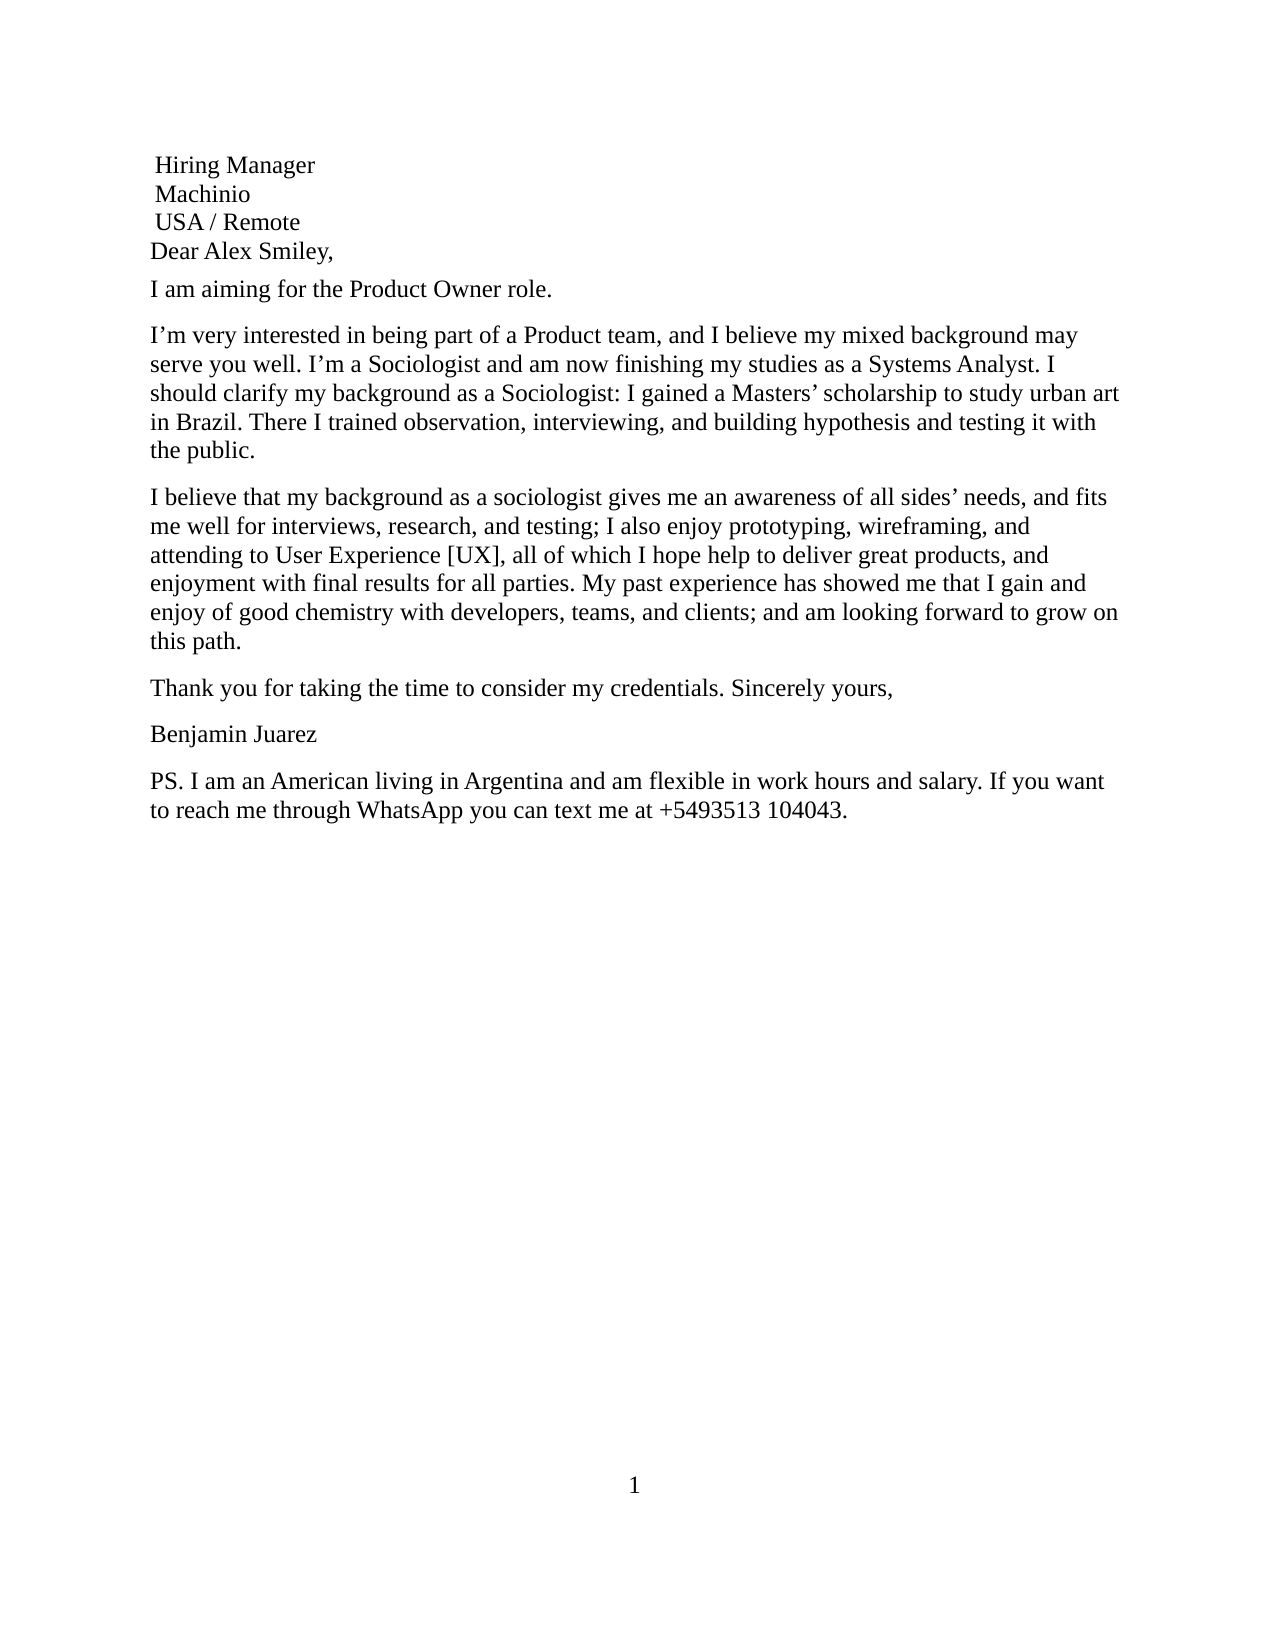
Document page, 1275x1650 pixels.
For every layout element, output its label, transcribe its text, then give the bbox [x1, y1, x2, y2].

table_header Hiring Manager [150, 150, 1125, 179]
text Benjamin Juarez [150, 719, 1125, 748]
text I’m very interested in being part of a Product team, and I believe my mixed background may serve you well. I’m a Sociologist and am now finishing my studies as a Systems Analyst. I should clarify my background as a Sociologist: I gained a Masters’ scholarship to study urban art in Brazil. There I trained observation, interviewing, and building hypothesis and testing it with the public. [150, 321, 1125, 464]
text Dear Alex Smiley, [150, 236, 1125, 265]
text I believe that my background as a sociologist gives me an awareness of all sides’ needs, and fits me well for interviews, research, and testing; I also enjoy prototyping, wireframing, and attending to User Experience [UX], all of which I hope help to deliver great products, and enjoyment with final results for all parties. My past experience has showed me that I gain and enjoy of good chemistry with developers, teams, and clients; and am looking forward to grow on this path. [150, 482, 1125, 655]
table_cell Machinio [150, 179, 1125, 207]
text PS. I am an American living in Argentina and am flexible in work hours and salary. If you want to reach me through WhatsApp you can text me at +5493513 104043. [150, 766, 1125, 823]
text I am aiming for the Product Owner role. [150, 274, 1125, 303]
table_cell USA / Remote [150, 208, 1125, 236]
text Thank you for taking the time to consider my credentials. Sincerely yours, [150, 673, 1125, 701]
